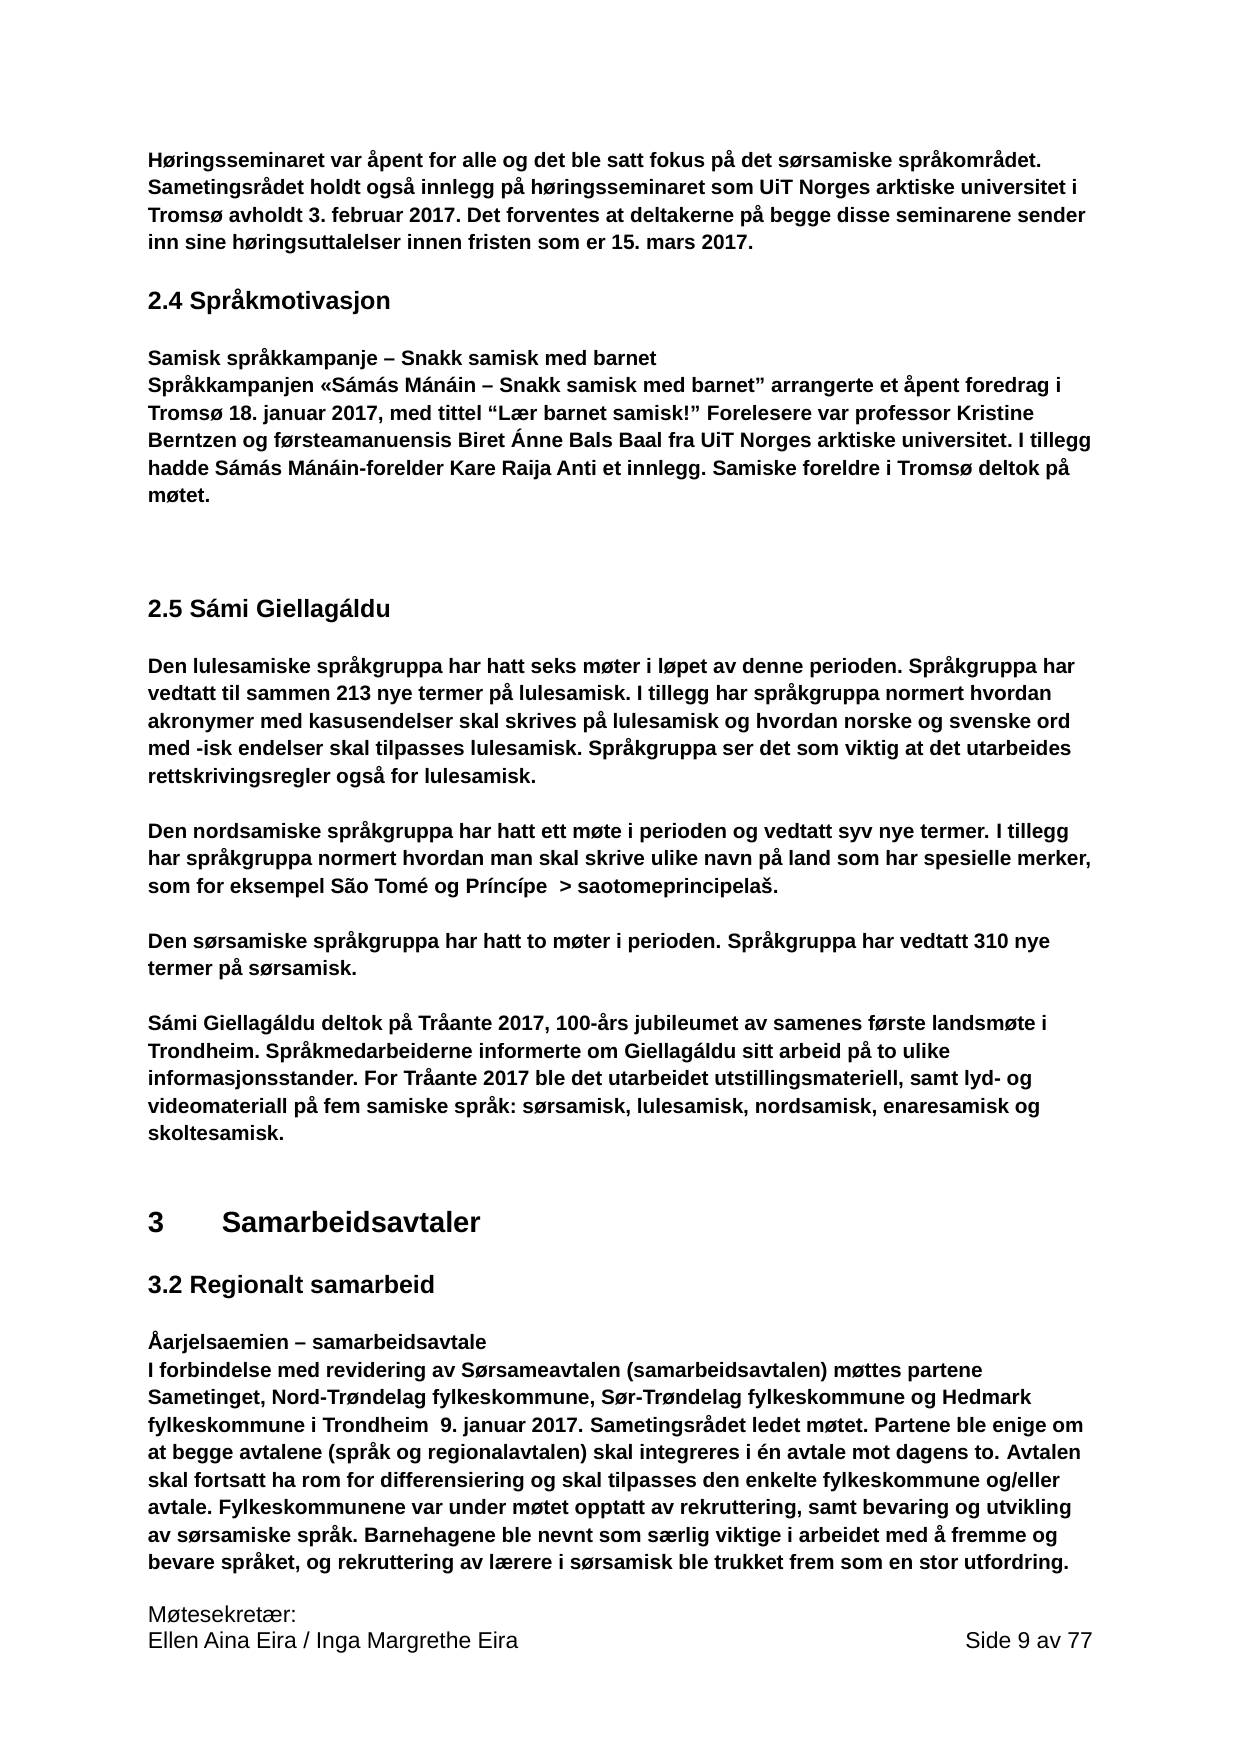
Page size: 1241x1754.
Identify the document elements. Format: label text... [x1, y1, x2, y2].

table_header Høringsseminaret var åpent for alle og det ble satt fokus på det sørsamiske språkområdet. Sametingsrådet holdt også innlegg på høringsseminaret som UiT Norges arktiske universitet i Tromsø avholdt 3. februar 2017. Det forventes at deltakerne på begge disse seminarene sender inn sine høringsuttalelser innen fristen som er 15. mars 2017. 2.4 Språkmotivasjon Samisk språkkampanje – Snakk samisk med barnet Språkkampanjen «Sámás Mánáin – Snakk samisk med barnet” arrangerte et åpent foredrag i Tromsø 18. januar 2017, med tittel “Lær barnet samisk!” Forelesere var professor Kristine Berntzen og førsteamanuensis Biret Ánne Bals Baal fra UiT Norges arktiske universitet. I tillegg hadde Sámás Mánáin-forelder Kare Raija Anti et innlegg. Samiske foreldre i Tromsø deltok på møtet. 2.5 Sámi Giellagáldu Den lulesamiske språkgruppa har hatt seks møter i løpet av denne perioden. Språkgruppa har vedtatt til sammen 213 nye termer på lulesamisk. I tillegg har språkgruppa normert hvordan akronymer med kasusendelser skal skrives på lulesamisk og hvordan norske og svenske ord med -isk endelser skal tilpasses lulesamisk. Språkgruppa ser det som viktig at det utarbeides rettskrivingsregler også for lulesamisk. Den nordsamiske språkgruppa har hatt ett møte i perioden og vedtatt syv nye termer. I tillegg har språkgruppa normert hvordan man skal skrive ulike navn på land som har spesielle merker, som for eksempel São Tomé og Príncípe > saotomeprincipelaš. Den sørsamiske språkgruppa har hatt to møter i perioden. Språkgruppa har vedtatt 310 nye termer på sørsamisk. Sámi Giellagáldu deltok på Tråante 2017, 100-års jubileumet av samenes første landsmøte i Trondheim. Språkmedarbeiderne informerte om Giellagáldu sitt arbeid på to ulike informasjonsstander. For Tråante 2017 ble det utarbeidet utstillingsmateriell, samt lyd- og videomateriall på fem samiske språk: sørsamisk, lulesamisk, nordsamisk, enaresamisk og skoltesamisk. 3 Samarbeidsavtaler 3.2 Regionalt samarbeid Åarjelsaemien – samarbeidsavtale I forbindelse med revidering av Sørsameavtalen (samarbeidsavtalen) møttes partene Sametinget, Nord-Trøndelag fylkeskommune, Sør-Trøndelag fylkeskommune og Hedmark fylkeskommune i Trondheim 9. januar 2017. Sametingsrådet ledet møtet. Partene ble enige om at begge avtalene (språk og regionalavtalen) skal integreres i én avtale mot dagens to. Avtalen skal fortsatt ha rom for differensiering og skal tilpasses den enkelte fylkeskommune og/eller avtale. Fylkeskommunene var under møtet opptatt av rekruttering, samt bevaring og utvikling av sørsamiske språk. Barnehagene ble nevnt som særlig viktige i arbeidet med å fremme og bevare språket, og rekruttering av lærere i sørsamisk ble trukket frem som en stor utfordring. [136, 148, 1104, 1574]
